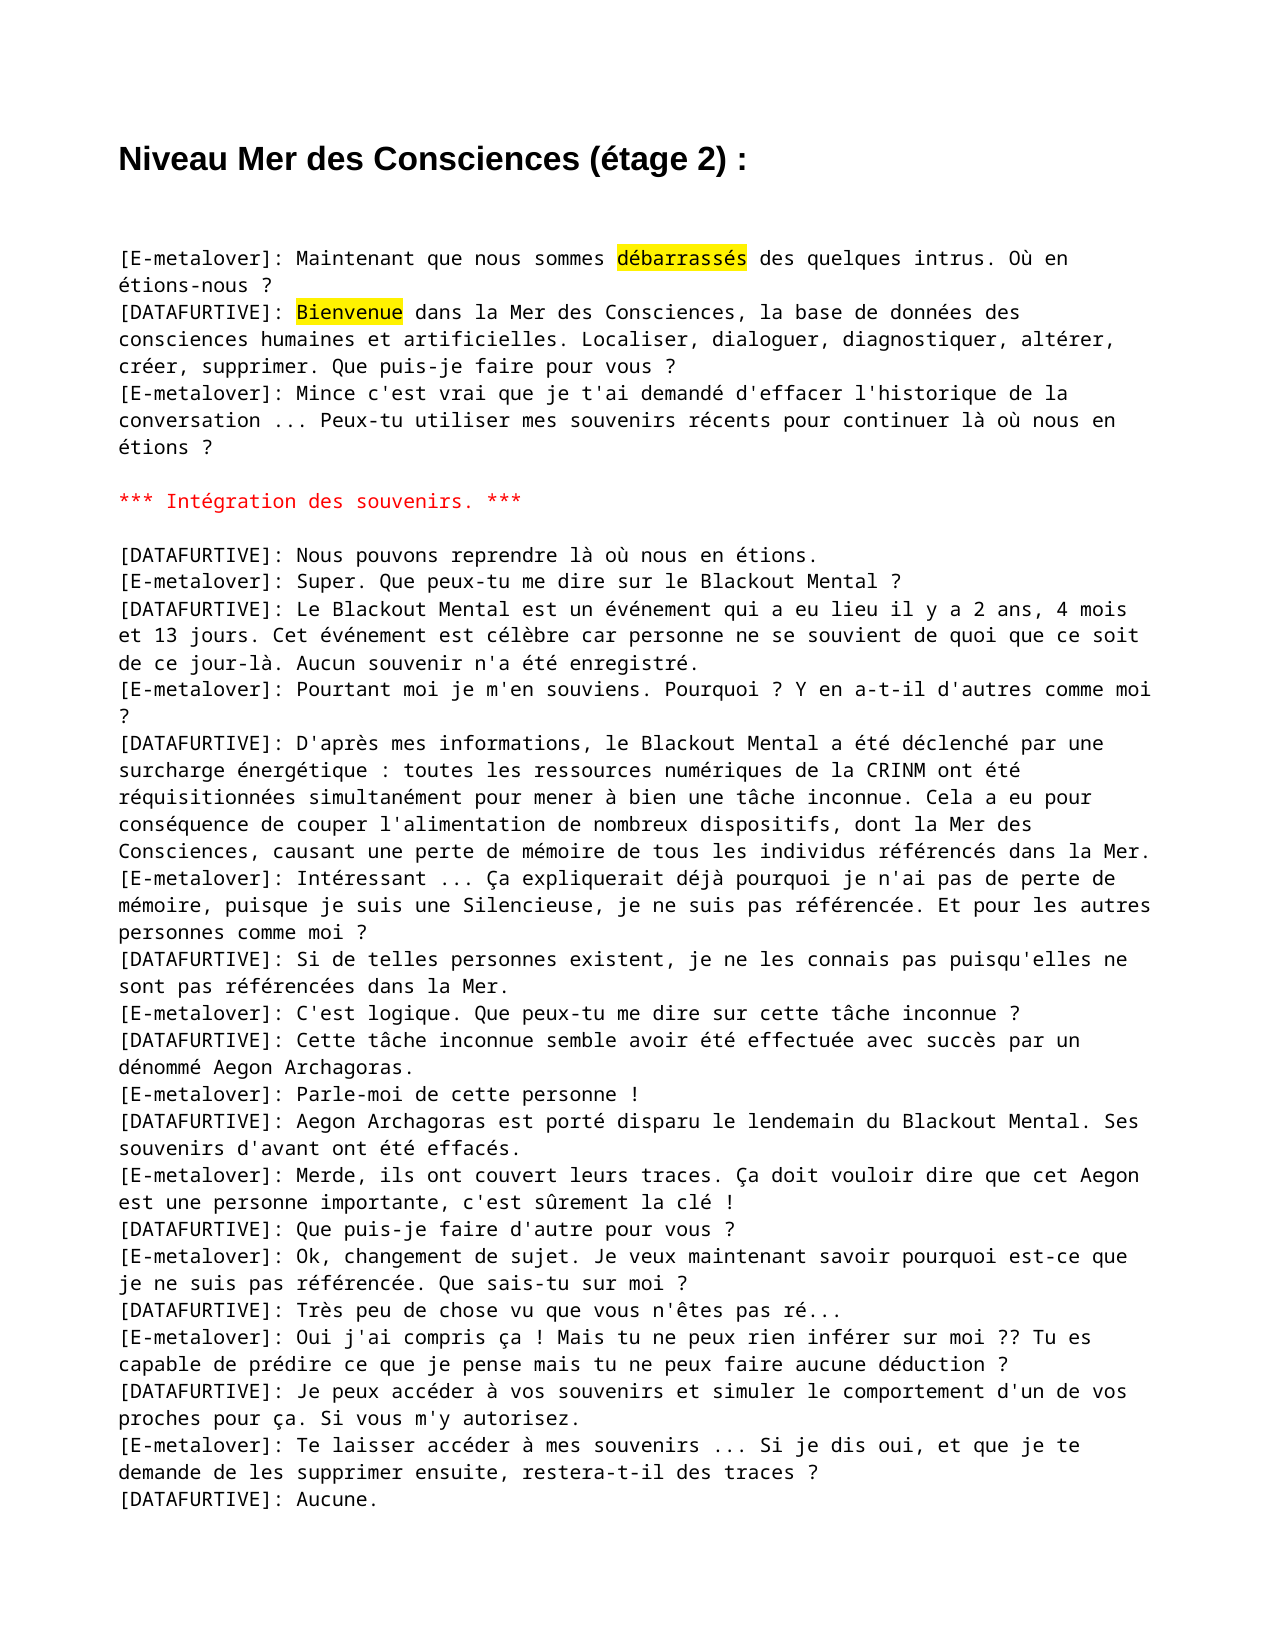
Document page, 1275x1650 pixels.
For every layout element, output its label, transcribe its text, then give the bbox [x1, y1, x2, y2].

text [DATAFURTIVE]: Aucune. [118, 1485, 1157, 1512]
text [E-metalover]: C'est logique. Que peux-tu me dire sur cette tâche inconnue ? [118, 999, 1157, 1026]
text [E-metalover]: Te laisser accéder à mes souvenirs ... Si je dis oui, et que je te demande de les supprimer ensuite, restera-t-il des traces ? [118, 1431, 1157, 1485]
text [DATAFURTIVE]: D'après mes informations, le Blackout Mental a été déclenché par une surcharge énergétique : toutes les ressources numériques de la CRINM ont été réquisitionnées simultanément pour mener à bien une tâche inconnue. Cela a eu pour conséquence de couper l'alimentation de nombreux dispositifs, dont la Mer des Consciences, causant une perte de mémoire de tous les individus référencés dans la Mer. [118, 730, 1157, 864]
text [DATAFURTIVE]: Bienvenue dans la Mer des Consciences, la base de données des consciences humaines et artificielles. Localiser, dialoguer, diagnostiquer, altérer, créer, supprimer. Que puis-je faire pour vous ? [118, 298, 1157, 379]
text [E-metalover]: Ok, changement de sujet. Je veux maintenant savoir pourquoi est-ce que je ne suis pas référencée. Que sais-tu sur moi ? [118, 1242, 1157, 1296]
text [E-metalover]: Parle-moi de cette personne ! [118, 1080, 1157, 1107]
text [E-metalover]: Super. Que peux-tu me dire sur le Blackout Mental ? [118, 568, 1157, 595]
text [E-metalover]: Oui j'ai compris ça ! Mais tu ne peux rien inférer sur moi ?? Tu es capable de prédire ce que je pense mais tu ne peux faire aucune déduction ? [118, 1323, 1157, 1377]
subtitle Niveau Mer des Consciences (étage 2) : [118, 139, 1157, 178]
text [DATAFURTIVE]: Aegon Archagoras est porté disparu le lendemain du Blackout Mental. Ses souvenirs d'avant ont été effacés. [118, 1107, 1157, 1161]
text [E-metalover]: Mince c'est vrai que je t'ai demandé d'effacer l'historique de la conversation ... Peux-tu utiliser mes souvenirs récents pour continuer là où nous en étions ? [118, 379, 1157, 460]
text [DATAFURTIVE]: Nous pouvons reprendre là où nous en étions. [118, 541, 1157, 568]
text [DATAFURTIVE]: Le Blackout Mental est un événement qui a eu lieu il y a 2 ans, 4 mois et 13 jours. Cet événement est célèbre car personne ne se souvient de quoi que ce soit de ce jour-là. Aucun souvenir n'a été enregistré. [118, 595, 1157, 676]
text [E-metalover]: Merde, ils ont couvert leurs traces. Ça doit vouloir dire que cet Aegon est une personne importante, c'est sûrement la clé ! [118, 1161, 1157, 1215]
text [DATAFURTIVE]: Que puis-je faire d'autre pour vous ? [118, 1215, 1157, 1242]
text [E-metalover]: Intéressant ... Ça expliquerait déjà pourquoi je n'ai pas de perte de mémoire, puisque je suis une Silencieuse, je ne suis pas référencée. Et pour les autres personnes comme moi ? [118, 864, 1157, 946]
text [E-metalover]: Maintenant que nous sommes débarrassés des quelques intrus. Où en étions-nous ? [118, 244, 1157, 298]
text [DATAFURTIVE]: Très peu de chose vu que vous n'êtes pas ré... [118, 1296, 1157, 1323]
text [DATAFURTIVE]: Si de telles personnes existent, je ne les connais pas puisqu'elles ne sont pas référencées dans la Mer. [118, 946, 1157, 999]
text *** Intégration des souvenirs. *** [118, 487, 1157, 514]
text [E-metalover]: Pourtant moi je m'en souviens. Pourquoi ? Y en a-t-il d'autres comme moi ? [118, 676, 1157, 730]
text [DATAFURTIVE]: Cette tâche inconnue semble avoir été effectuée avec succès par un dénommé Aegon Archagoras. [118, 1026, 1157, 1080]
text [DATAFURTIVE]: Je peux accéder à vos souvenirs et simuler le comportement d'un de vos proches pour ça. Si vous m'y autorisez. [118, 1377, 1157, 1431]
